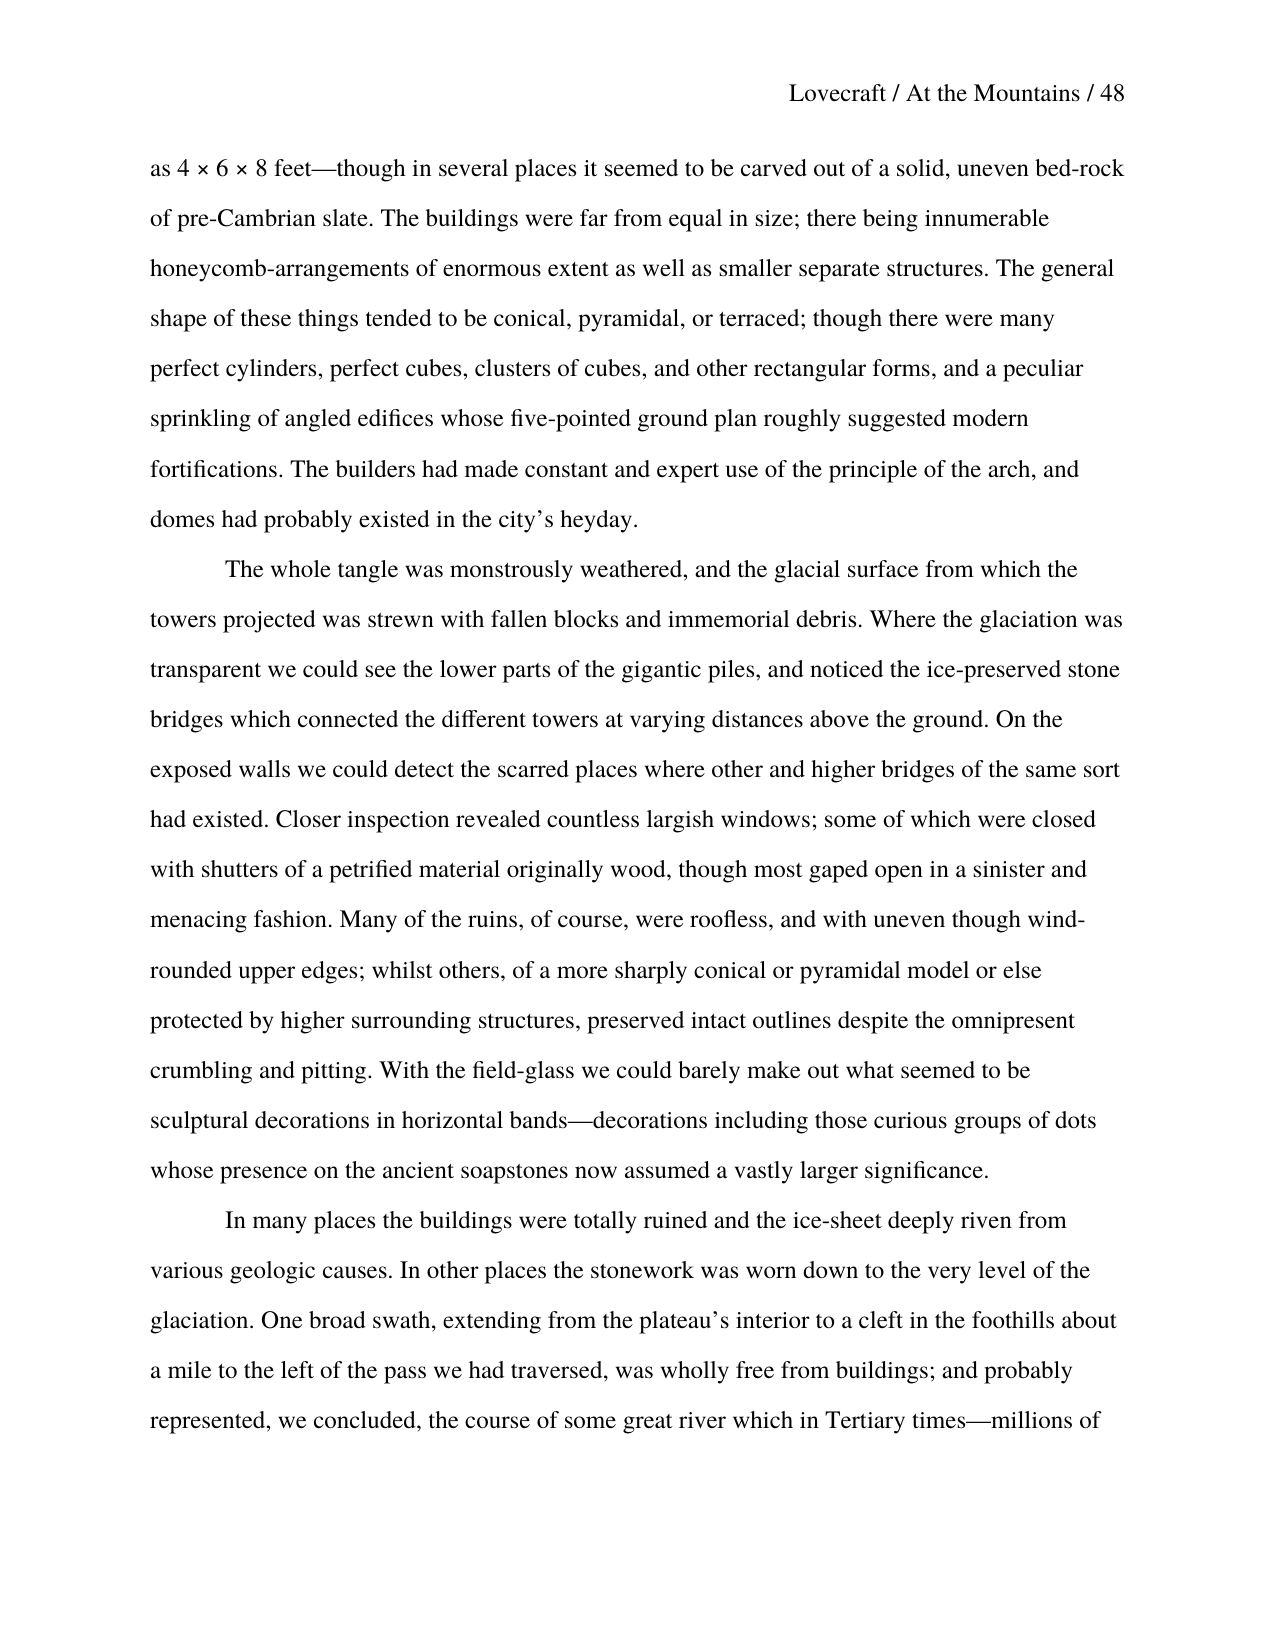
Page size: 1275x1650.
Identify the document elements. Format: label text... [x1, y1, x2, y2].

text as 4 × 6 × 8 feet—though in several places it seemed to be carved out of a solid, uneven bed-rock of pre-Cambrian slate. The buildings were far from equal in size; there being innumerable honeycomb-arrangements of enormous extent as well as smaller separate structures. The general shape of these things tended to be conical, pyramidal, or terraced; though there were many perfect cylinders, perfect cubes, clusters of cubes, and other rectangular forms, and a peculiar sprinkling of angled edifices whose five-pointed ground plan roughly suggested modern fortifications. The builders had made constant and expert use of the principle of the arch, and domes had probably existed in the city’s heyday. [150, 150, 1125, 534]
text In many places the buildings were totally ruined and the ice-sheet deeply riven from various geologic causes. In other places the stonework was worn down to the very level of the glaciation. One broad swath, extending from the plateau’s interior to a cleft in the foothills about a mile to the left of the pass we had traversed, was wholly free from buildings; and probably represented, we concluded, the course of some great river which in Tertiary times—millions of [150, 1202, 1125, 1436]
text The whole tangle was monstrously weathered, and the glacial surface from which the towers projected was strewn with fallen blocks and immemorial debris. Where the glaciation was transparent we could see the lower parts of the gigantic piles, and noticed the ice-preserved stone bridges which connected the different towers at varying distances above the ground. On the exposed walls we could detect the scarred places where other and higher bridges of the same sort had existed. Closer inspection revealed countless largish windows; some of which were closed with shutters of a petrified material originally wood, though most gaped open in a sinister and menacing fashion. Many of the ruins, of course, were roofless, and with uneven though wind-rounded upper edges; whilst others, of a more sharply conical or pyramidal model or else protected by higher surrounding structures, preserved intact outlines despite the omnipresent crumbling and pitting. With the field-glass we could barely make out what seemed to be sculptural decorations in horizontal bands—decorations including those curious groups of dots whose presence on the ancient soapstones now assumed a vastly larger significance. [150, 551, 1125, 1186]
